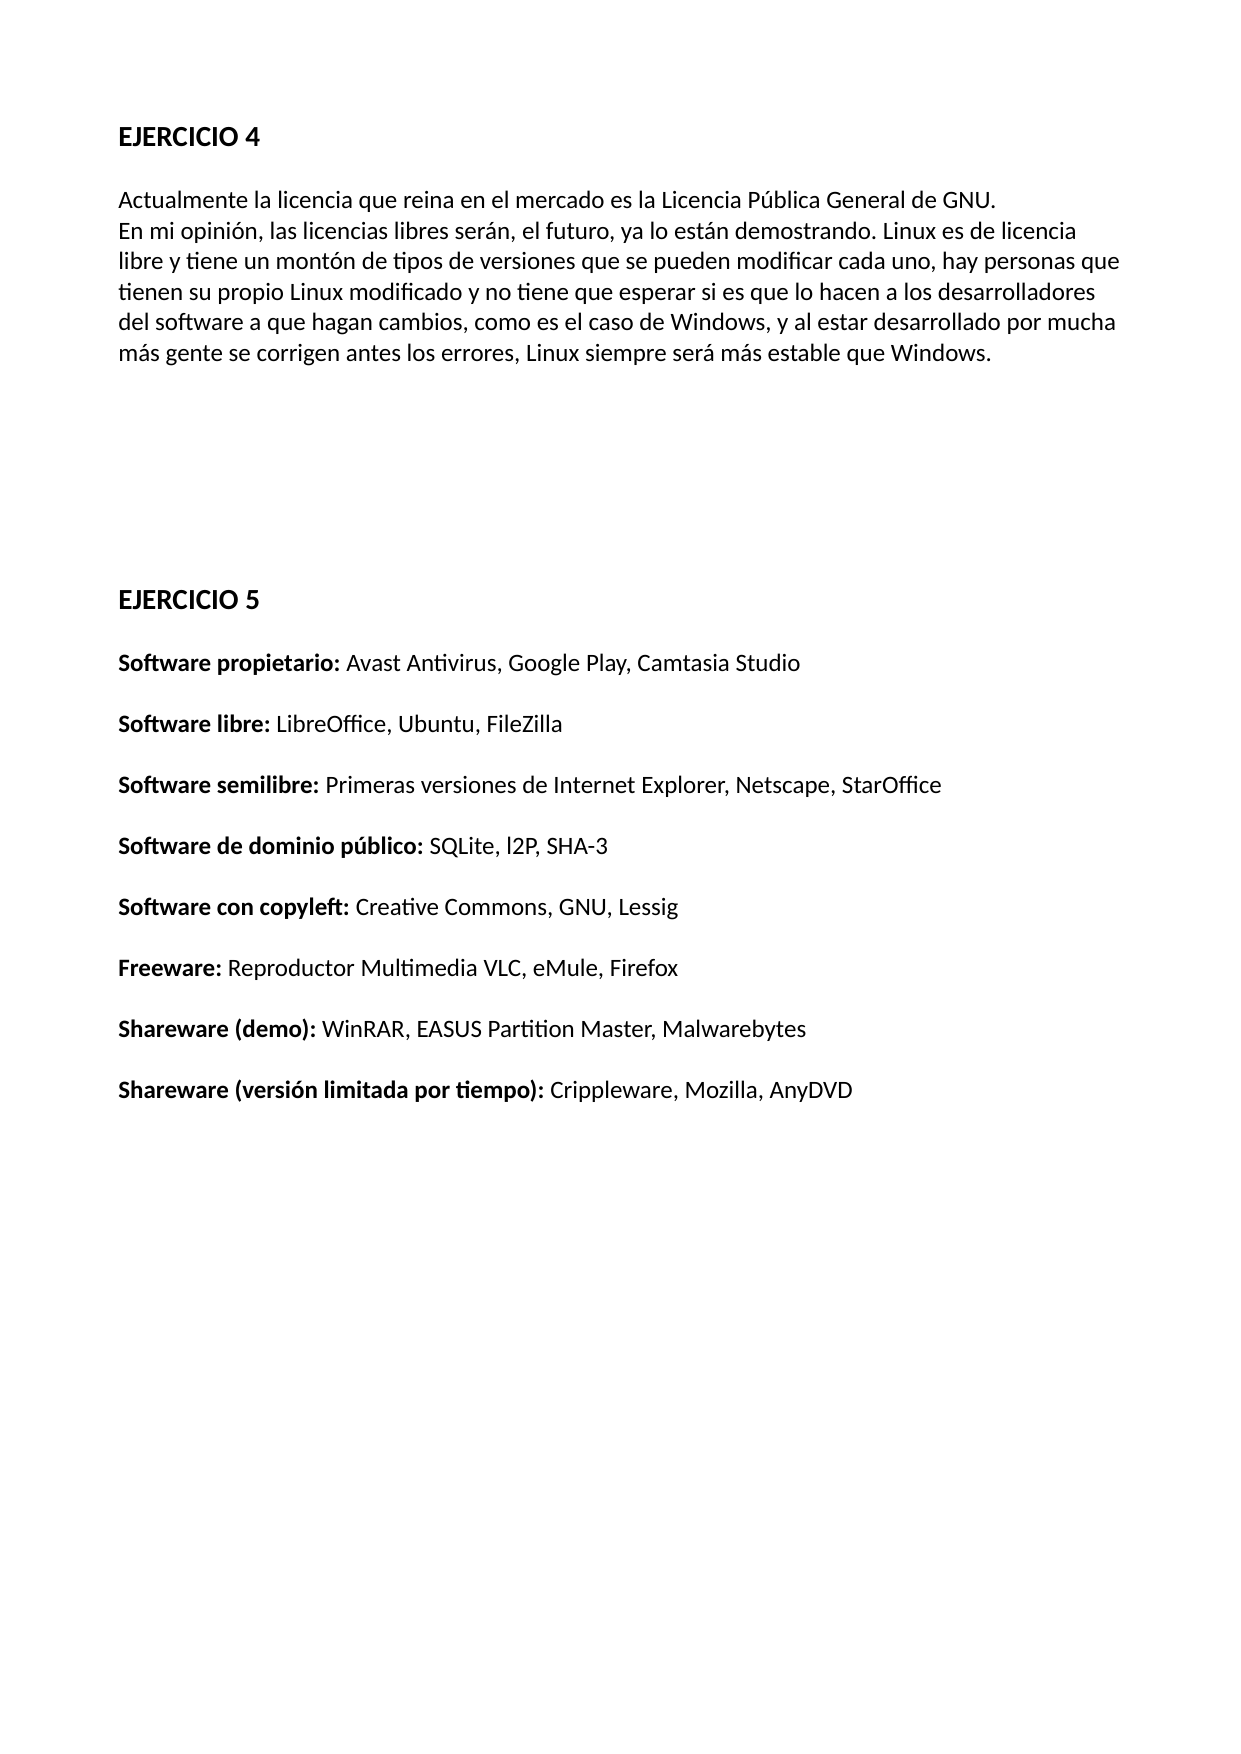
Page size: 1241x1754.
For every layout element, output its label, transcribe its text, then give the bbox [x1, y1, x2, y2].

text Software de dominio público: SQLite, l2P, SHA-3 [118, 830, 1122, 861]
text Software propietario: Avast Antivirus, Google Play, Camtasia Studio [118, 647, 1122, 678]
text Software semilibre: Primeras versiones de Internet Explorer, Netscape, StarOffice [118, 769, 1122, 800]
text EJERCICIO 5 [118, 581, 1122, 617]
text EJERCICIO 4 [118, 118, 1122, 154]
text Shareware (demo): WinRAR, EASUS Partition Master, Malwarebytes [118, 1013, 1122, 1044]
text Actualmente la licencia que reina en el mercado es la Licencia Pública General de GNU. [118, 184, 1122, 215]
text Software libre: LibreOffice, Ubuntu, FileZilla [118, 708, 1122, 739]
text En mi opinión, las licencias libres serán, el futuro, ya lo están demostrando. Linux es de licencia libre y tiene un montón de tipos de versiones que se pueden modificar cada uno, hay personas que tienen su propio Linux modificado y no tiene que esperar si es que lo hacen a los desarrolladores del software a que hagan cambios, como es el caso de Windows, y al estar desarrollado por mucha más gente se corrigen antes los errores, Linux siempre será más estable que Windows. [118, 215, 1122, 367]
text Software con copyleft: Creative Commons, GNU, Lessig [118, 891, 1122, 922]
text Freeware: Reproductor Multimedia VLC, eMule, Firefox [118, 952, 1122, 983]
text Shareware (versión limitada por tiempo): Crippleware, Mozilla, AnyDVD [118, 1074, 1122, 1105]
